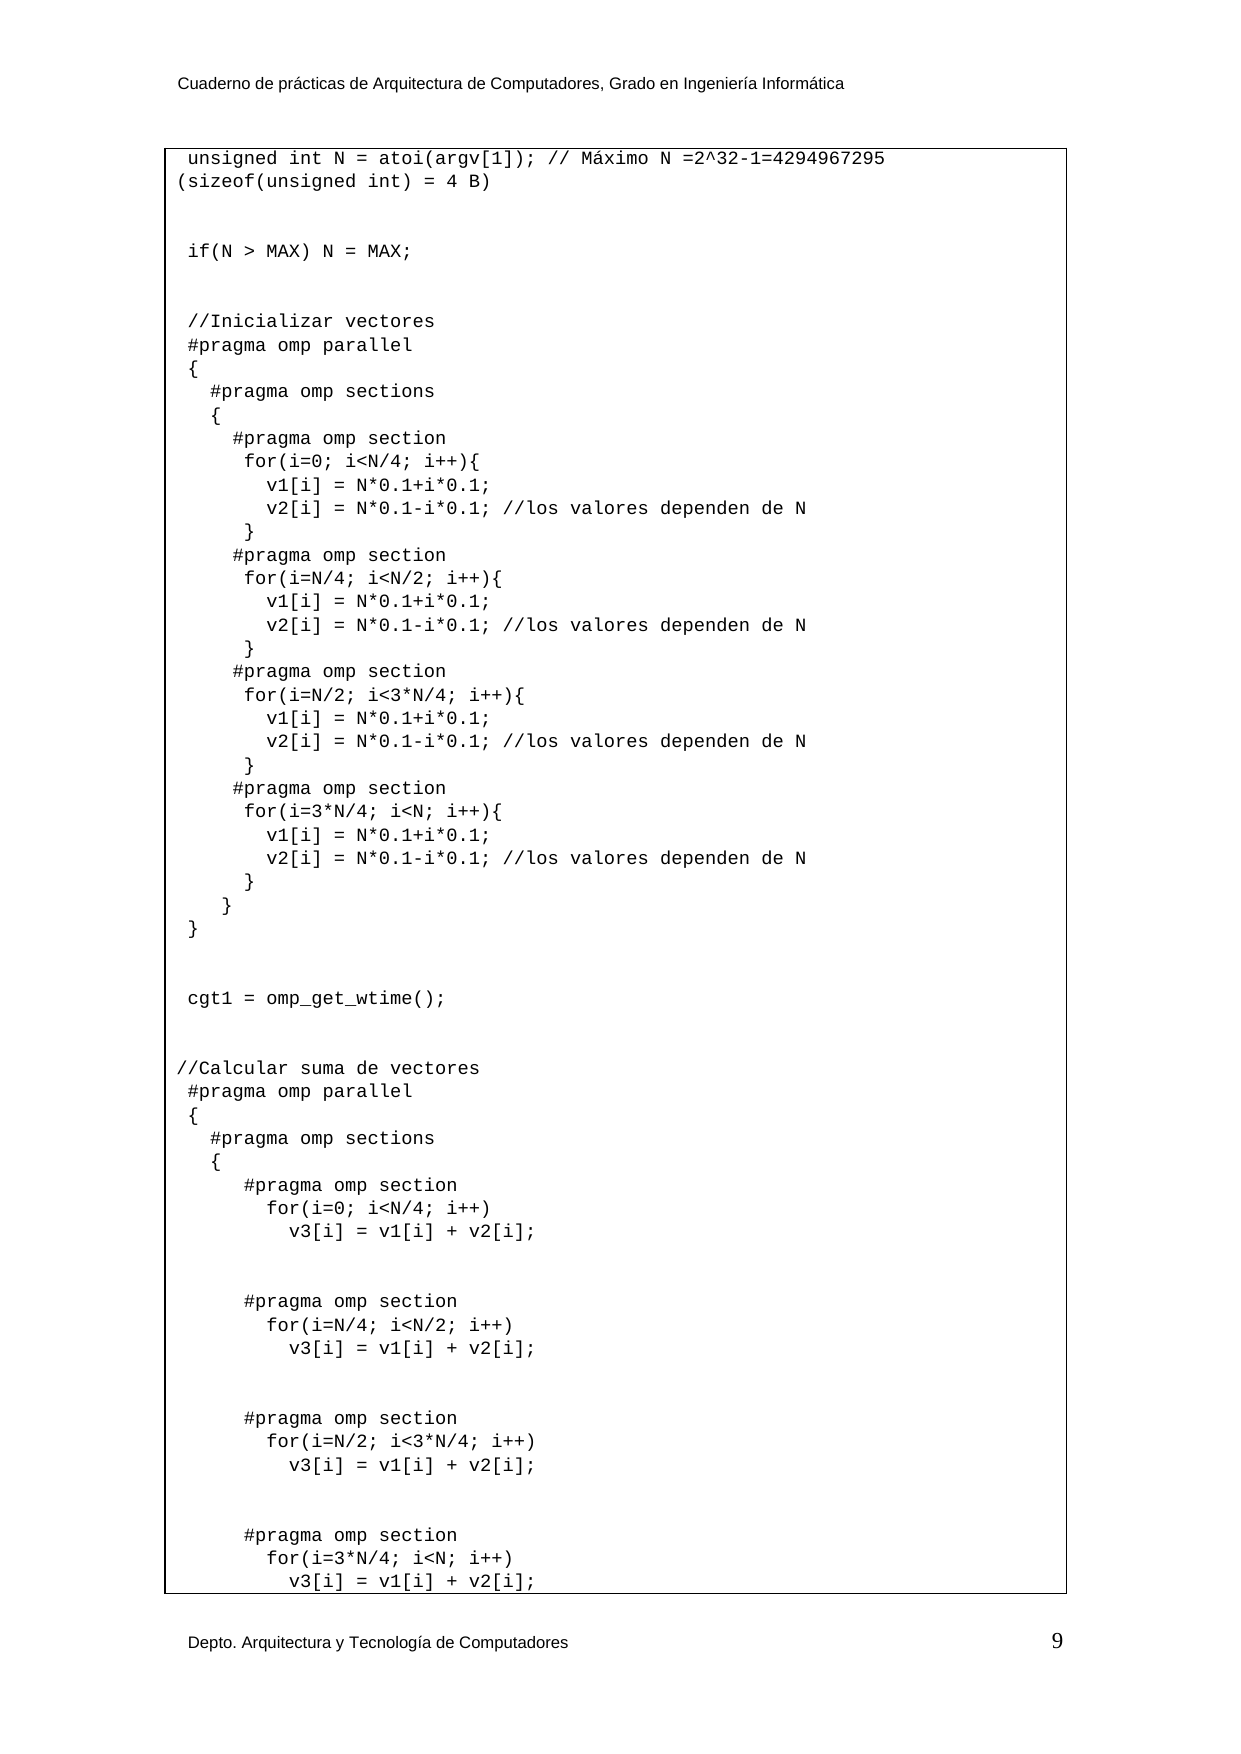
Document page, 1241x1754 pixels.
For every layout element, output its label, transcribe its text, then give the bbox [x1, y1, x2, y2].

table_header unsigned int N = atoi(argv[1]); // Máximo N =2^32-1=4294967295 (sizeof(unsigned int) = 4 B) if(N > MAX) N = MAX; //Inicializar vectores #pragma omp parallel { #pragma omp sections { #pragma omp section for(i=0; i<N/4; i++){ v1[i] = N*0.1+i*0.1; v2[i] = N*0.1-i*0.1; //los valores dependen de N } #pragma omp section for(i=N/4; i<N/2; i++){ v1[i] = N*0.1+i*0.1; v2[i] = N*0.1-i*0.1; //los valores dependen de N } #pragma omp section for(i=N/2; i<3*N/4; i++){ v1[i] = N*0.1+i*0.1; v2[i] = N*0.1-i*0.1; //los valores dependen de N } #pragma omp section for(i=3*N/4; i<N; i++){ v1[i] = N*0.1+i*0.1; v2[i] = N*0.1-i*0.1; //los valores dependen de N } } } cgt1 = omp_get_wtime(); //Calcular suma de vectores #pragma omp parallel { #pragma omp sections { #pragma omp section for(i=0; i<N/4; i++) v3[i] = v1[i] + v2[i]; #pragma omp section for(i=N/4; i<N/2; i++) v3[i] = v1[i] + v2[i]; #pragma omp section for(i=N/2; i<3*N/4; i++) v3[i] = v1[i] + v2[i]; #pragma omp section for(i=3*N/4; i<N; i++) v3[i] = v1[i] + v2[i]; [166, 149, 1066, 1593]
